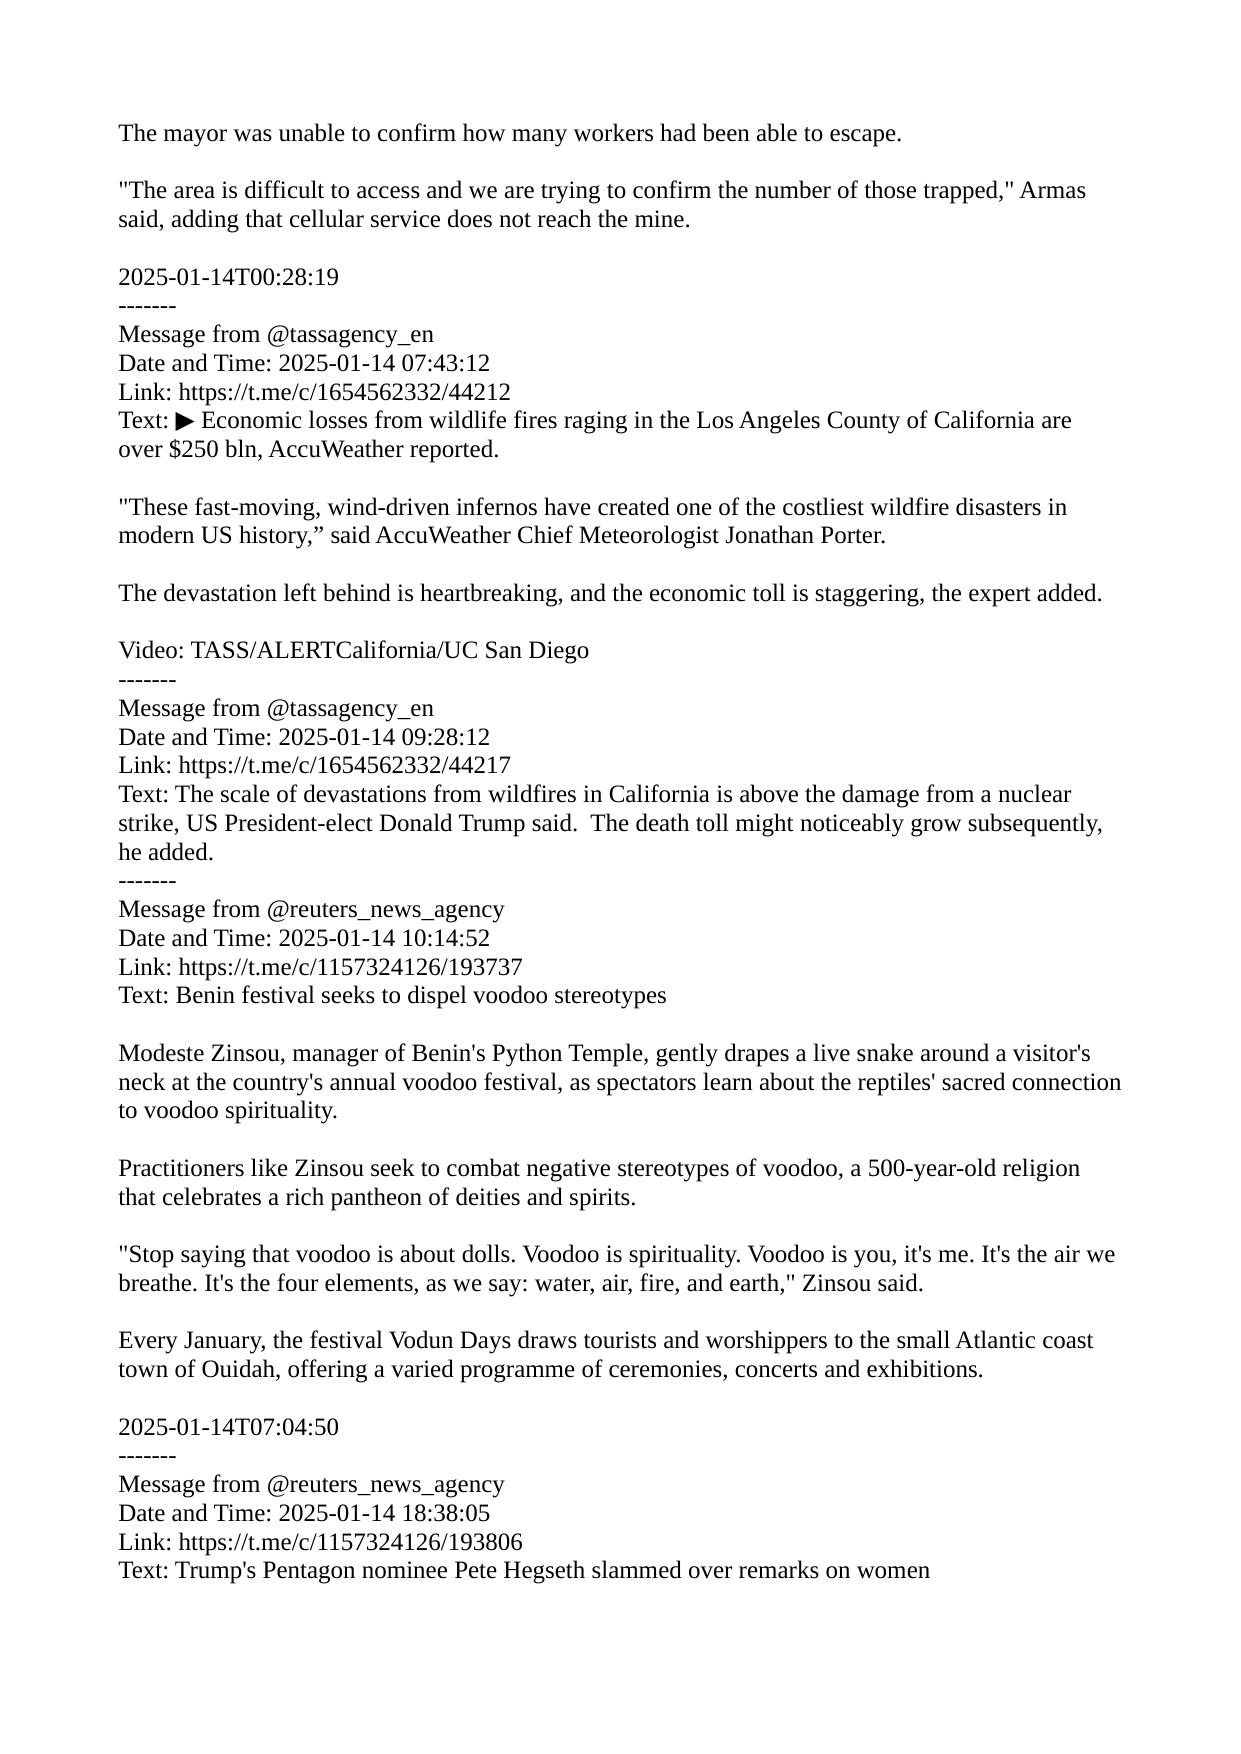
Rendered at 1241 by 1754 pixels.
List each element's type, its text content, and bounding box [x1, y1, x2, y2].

text "These fast-moving, wind-driven infernos have created one of the costliest wildfire disasters in modern US history,” said AccuWeather Chief Meteorologist Jonathan Porter. [118, 492, 1122, 549]
text Practitioners like Zinsou seek to combat negative stereotypes of voodoo, a 500-year-old religion that celebrates a rich pantheon of deities and spirits. [118, 1153, 1122, 1211]
text Every January, the festival Vodun Days draws tourists and worshippers to the small Atlantic coast town of Ouidah, offering a varied programme of ceremonies, concerts and exhibitions. [118, 1326, 1122, 1383]
text Message from @reuters_news_agency [118, 1469, 1122, 1498]
text ------- [118, 291, 1122, 319]
text "The area is difficult to access and we are trying to confirm the number of those trapped," Armas said, adding that cellular service does not reach the mine. [118, 176, 1122, 233]
text The devastation left behind is heartbreaking, and the economic toll is staggering, the expert added. [118, 578, 1122, 607]
text Date and Time: 2025-01-14 10:14:52 [118, 923, 1122, 952]
text Text: Benin festival seeks to dispel voodoo stereotypes [118, 981, 1122, 1009]
text Date and Time: 2025-01-14 09:28:12 [118, 722, 1122, 751]
text "Stop saying that voodoo is about dolls. Voodoo is spirituality. Voodoo is you, it's me. It's the air we breathe. It's the four elements, as we say: water, air, fire, and earth," Zinsou said. [118, 1239, 1122, 1297]
text Text: ▶️ Economic losses from wildlife fires raging in the Los Angeles County of California are over $250 bln, AccuWeather reported. [118, 406, 1122, 463]
text ------- [118, 866, 1122, 894]
text Date and Time: 2025-01-14 18:38:05 [118, 1498, 1122, 1527]
text Text: The scale of devastations from wildfires in California is above the damage from a nuclear strike, US President-elect Donald Trump said. The death toll might noticeably grow subsequently, he added. [118, 779, 1122, 866]
text Text: Trump's Pentagon nominee Pete Hegseth slammed over remarks on women [118, 1556, 1122, 1584]
text ------- [118, 664, 1122, 693]
text Message from @tassagency_en [118, 319, 1122, 348]
text Link: https://t.me/c/1157324126/193806 [118, 1527, 1122, 1556]
text Date and Time: 2025-01-14 07:43:12 [118, 348, 1122, 377]
text Link: https://t.me/c/1654562332/44212 [118, 377, 1122, 406]
text Link: https://t.me/c/1654562332/44217 [118, 751, 1122, 779]
text 2025-01-14T00:28:19 [118, 262, 1122, 291]
text Message from @tassagency_en [118, 693, 1122, 722]
text Video: TASS/ALERTCalifornia/UC San Diego [118, 636, 1122, 664]
text Modeste Zinsou, manager of Benin's Python Temple, gently drapes a live snake around a visitor's neck at the country's annual voodoo festival, as spectators learn about the reptiles' sacred connection to voodoo spirituality. [118, 1038, 1122, 1124]
text 2025-01-14T07:04:50 [118, 1412, 1122, 1441]
text ------- [118, 1441, 1122, 1469]
text Message from @reuters_news_agency [118, 894, 1122, 923]
text Link: https://t.me/c/1157324126/193737 [118, 952, 1122, 981]
text The mayor was unable to confirm how many workers had been able to escape. [118, 118, 1122, 147]
